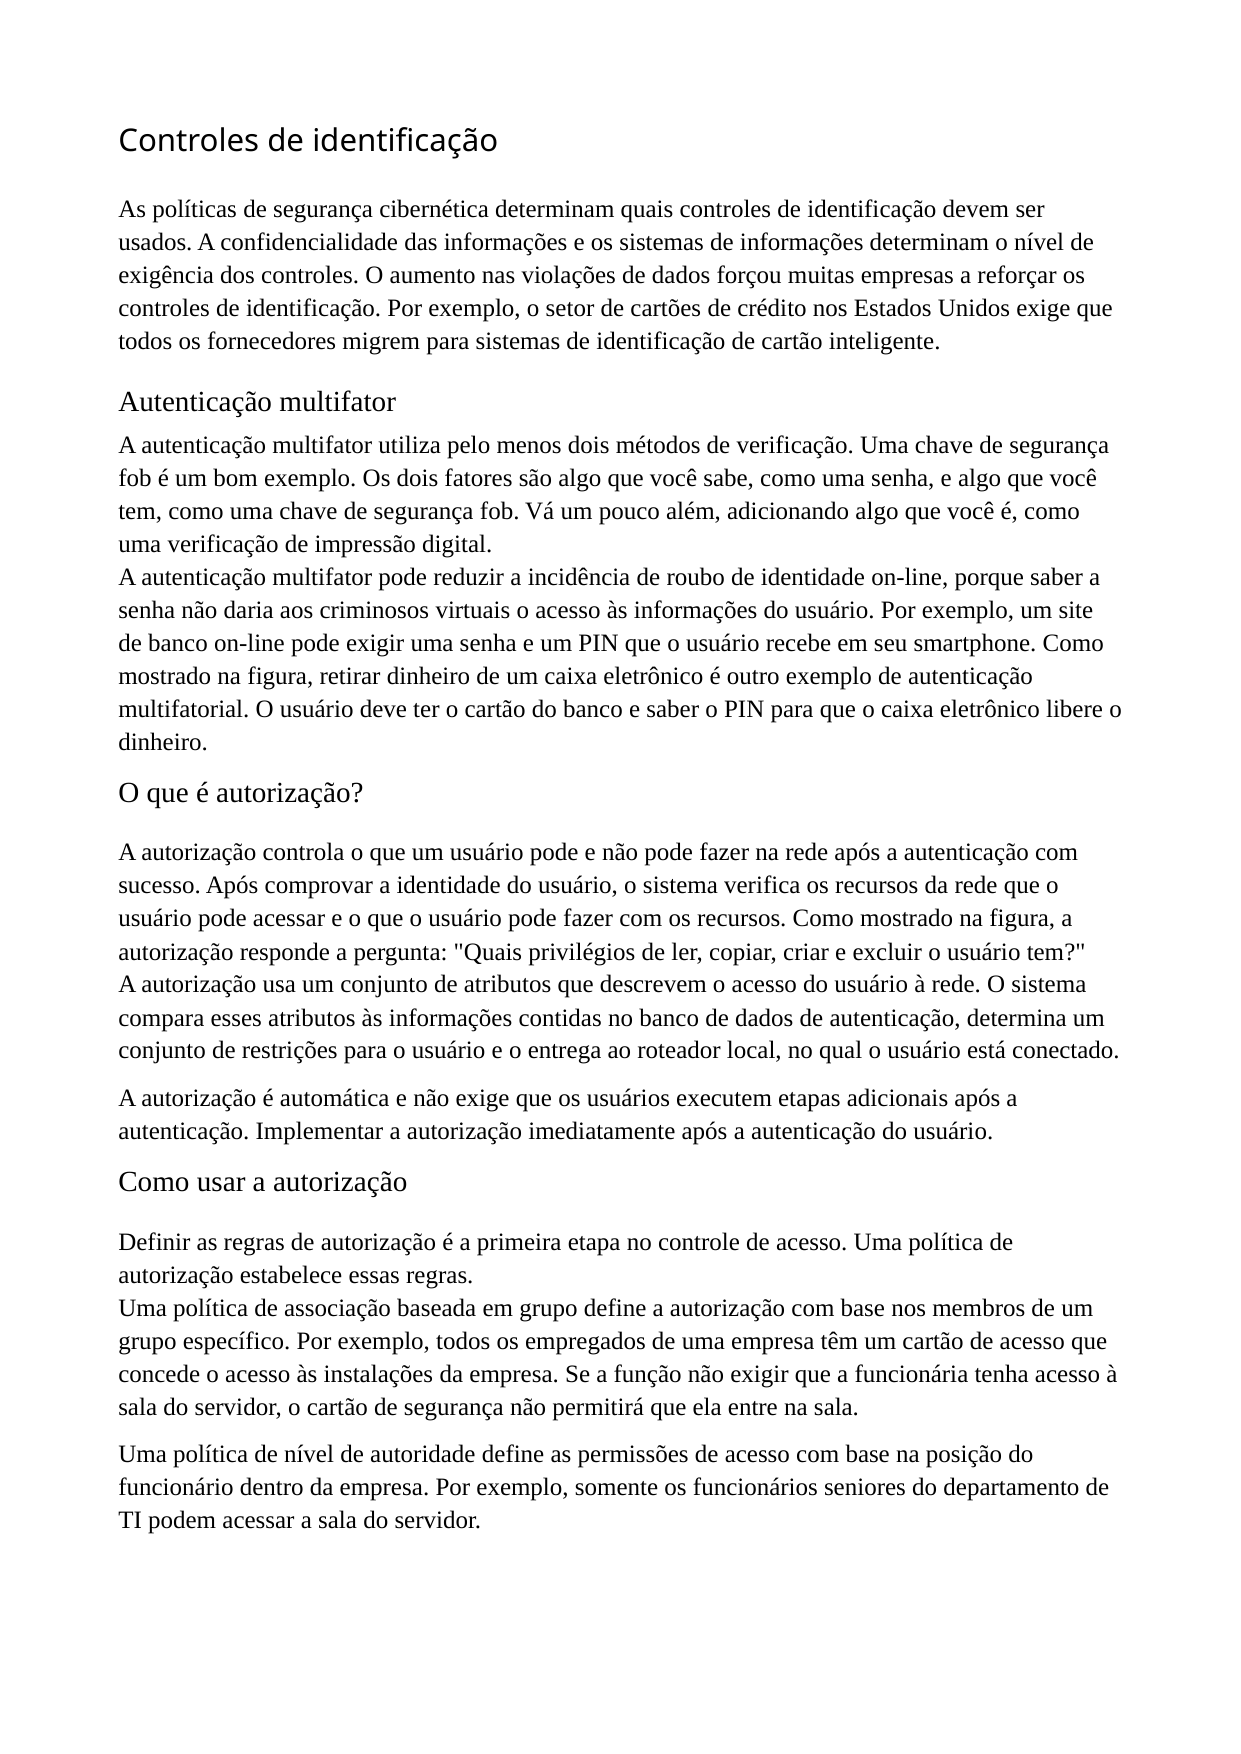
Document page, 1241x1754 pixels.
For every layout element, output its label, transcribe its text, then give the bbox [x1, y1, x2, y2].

text A autenticação multifator utiliza pelo menos dois métodos de verificação. Uma chave de segurança fob é um bom exemplo. Os dois fatores são algo que você sabe, como uma senha, e algo que você tem, como uma chave de segurança fob. Vá um pouco além, adicionando algo que você é, como uma verificação de impressão digital. [118, 430, 1122, 558]
text A autorização é automática e não exige que os usuários executem etapas adicionais após a autenticação. Implementar a autorização imediatamente após a autenticação do usuário. [118, 1083, 1122, 1145]
text Definir as regras de autorização é a primeira etapa no controle de acesso. Uma política de autorização estabelece essas regras. [118, 1227, 1122, 1288]
text As políticas de segurança cibernética determinam quais controles de identificação devem ser usados. A confidencialidade das informações e os sistemas de informações determinam o nível de exigência dos controles. O aumento nas violações de dados forçou muitas empresas a reforçar os controles de identificação. Por exemplo, o setor de cartões de crédito nos Estados Unidos exige que todos os fornecedores migrem para sistemas de identificação de cartão inteligente. [118, 194, 1122, 354]
text A autorização controla o que um usuário pode e não pode fazer na rede após a autenticação com sucesso. Após comprovar a identidade do usuário, o sistema verifica os recursos da rede que o usuário pode acessar e o que o usuário pode fazer com os recursos. Como mostrado na figura, a autorização responde a pergunta: "Quais privilégios de ler, copiar, criar e excluir o usuário tem?" [118, 837, 1122, 965]
text Uma política de associação baseada em grupo define a autorização com base nos membros de um grupo específico. Por exemplo, todos os empregados de uma empresa têm um cartão de acesso que concede o acesso às instalações da empresa. Se a função não exigir que a funcionária tenha acesso à sala do servidor, o cartão de segurança não permitirá que ela entre na sala. [118, 1293, 1122, 1421]
subtitle O que é autorização? [118, 775, 1122, 808]
subtitle Como usar a autorização [118, 1164, 1122, 1197]
text A autenticação multifator pode reduzir a incidência de roubo de identidade on-line, porque saber a senha não daria aos criminosos virtuais o acesso às informações do usuário. Por exemplo, um site de banco on-line pode exigir uma senha e um PIN que o usuário recebe em seu smartphone. Como mostrado na figura, retirar dinheiro de um caixa eletrônico é outro exemplo de autenticação multifatorial. O usuário deve ter o cartão do banco e saber o PIN para que o caixa eletrônico libere o dinheiro. [118, 562, 1122, 756]
text Uma política de nível de autoridade define as permissões de acesso com base na posição do funcionário dentro da empresa. Por exemplo, somente os funcionários seniores do departamento de TI podem acessar a sala do servidor. [118, 1439, 1122, 1534]
subtitle Controles de identificação [118, 118, 1122, 161]
subtitle Autenticação multifator [118, 384, 1122, 417]
text A autorização usa um conjunto de atributos que descrevem o acesso do usuário à rede. O sistema compara esses atributos às informações contidas no banco de dados de autenticação, determina um conjunto de restrições para o usuário e o entrega ao roteador local, no qual o usuário está conectado. [118, 969, 1122, 1064]
